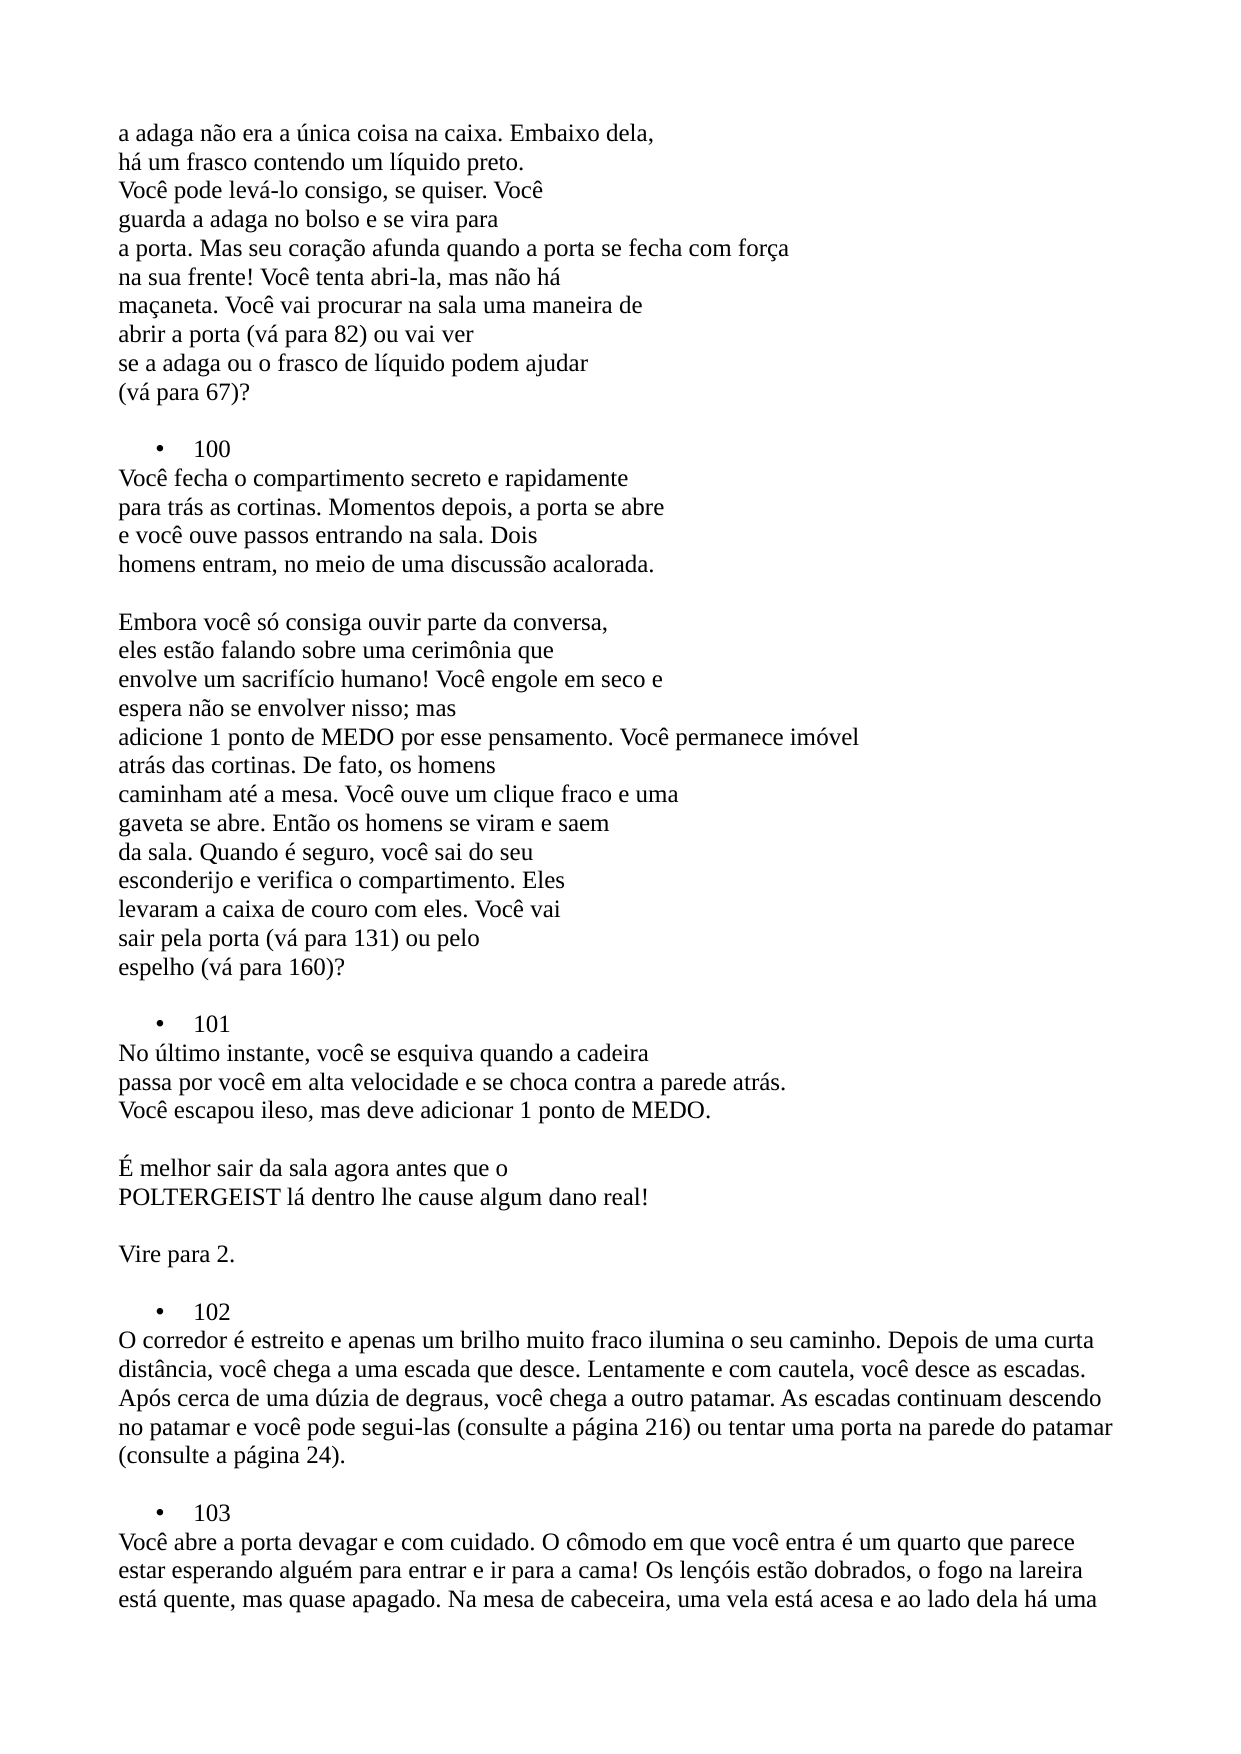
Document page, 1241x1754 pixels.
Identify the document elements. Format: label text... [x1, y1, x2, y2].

text há um frasco contendo um líquido preto. [118, 147, 1122, 176]
list 101 [156, 1009, 1122, 1038]
text para trás as cortinas. Momentos depois, a porta se abre e você ouve passos entrando na sala. Dois homens entram, no meio de uma discussão acalorada. Embora você só consiga ouvir parte da conversa, eles estão falando sobre uma cerimônia que envolve um sacrifício humano! Você engole em seco e espera não se envolver nisso; mas adicione 1 ponto de MEDO por esse pensamento. Você permanece imóvel atrás das cortinas. De fato, os homens caminham até a mesa. Você ouve um clique fraco e uma gaveta se abre. Então os homens se viram e saem da sala. Quando é seguro, você sai do seu esconderijo e verifica o compartimento. Eles levaram a caixa de couro com eles. Você vai sair pela porta (vá para 131) ou pelo espelho (vá para 160)? [118, 492, 1122, 981]
text a porta. Mas seu coração afunda quando a porta se fecha com força [118, 233, 1122, 262]
text O corredor é estreito e apenas um brilho muito fraco ilumina o seu caminho. Depois de uma curta distância, você chega a uma escada que desce. Lentamente e com cautela, você desce as escadas. Após cerca de uma dúzia de degraus, você chega a outro patamar. As escadas continuam descendo no patamar e você pode segui-las (consulte a página 216) ou tentar uma porta na parede do patamar (consulte a página 24). [118, 1326, 1122, 1469]
text No último instante, você se esquiva quando a cadeira passa por você em alta velocidade e se choca contra a parede atrás. Você escapou ileso, mas deve adicionar 1 ponto de MEDO. É melhor sair da sala agora antes que o POLTERGEIST lá dentro lhe cause algum dano real! Vire para 2. [118, 1038, 1122, 1268]
list 102 [156, 1297, 1122, 1326]
text Você pode levá-lo consigo, se quiser. Você [118, 176, 1122, 204]
list 100 [156, 434, 1122, 463]
text abrir a porta (vá para 82) ou vai ver [118, 319, 1122, 348]
text maçaneta. Você vai procurar na sala uma maneira de [118, 291, 1122, 319]
text se a adaga ou o frasco de líquido podem ajudar [118, 348, 1122, 377]
text na sua frente! Você tenta abri-la, mas não há [118, 262, 1122, 291]
text a adaga não era a única coisa na caixa. Embaixo dela, [118, 118, 1122, 147]
text Você abre a porta devagar e com cuidado. O cômodo em que você entra é um quarto que parece estar esperando alguém para entrar e ir para a cama! Os lençóis estão dobrados, o fogo na lareira está quente, mas quase apagado. Na mesa de cabeceira, uma vela está acesa e ao lado dela há uma [118, 1527, 1122, 1613]
text (vá para 67)? [118, 377, 1122, 406]
text guarda a adaga no bolso e se vira para [118, 204, 1122, 233]
text Você fecha o compartimento secreto e rapidamente [118, 463, 1122, 492]
list 103 [156, 1498, 1122, 1527]
